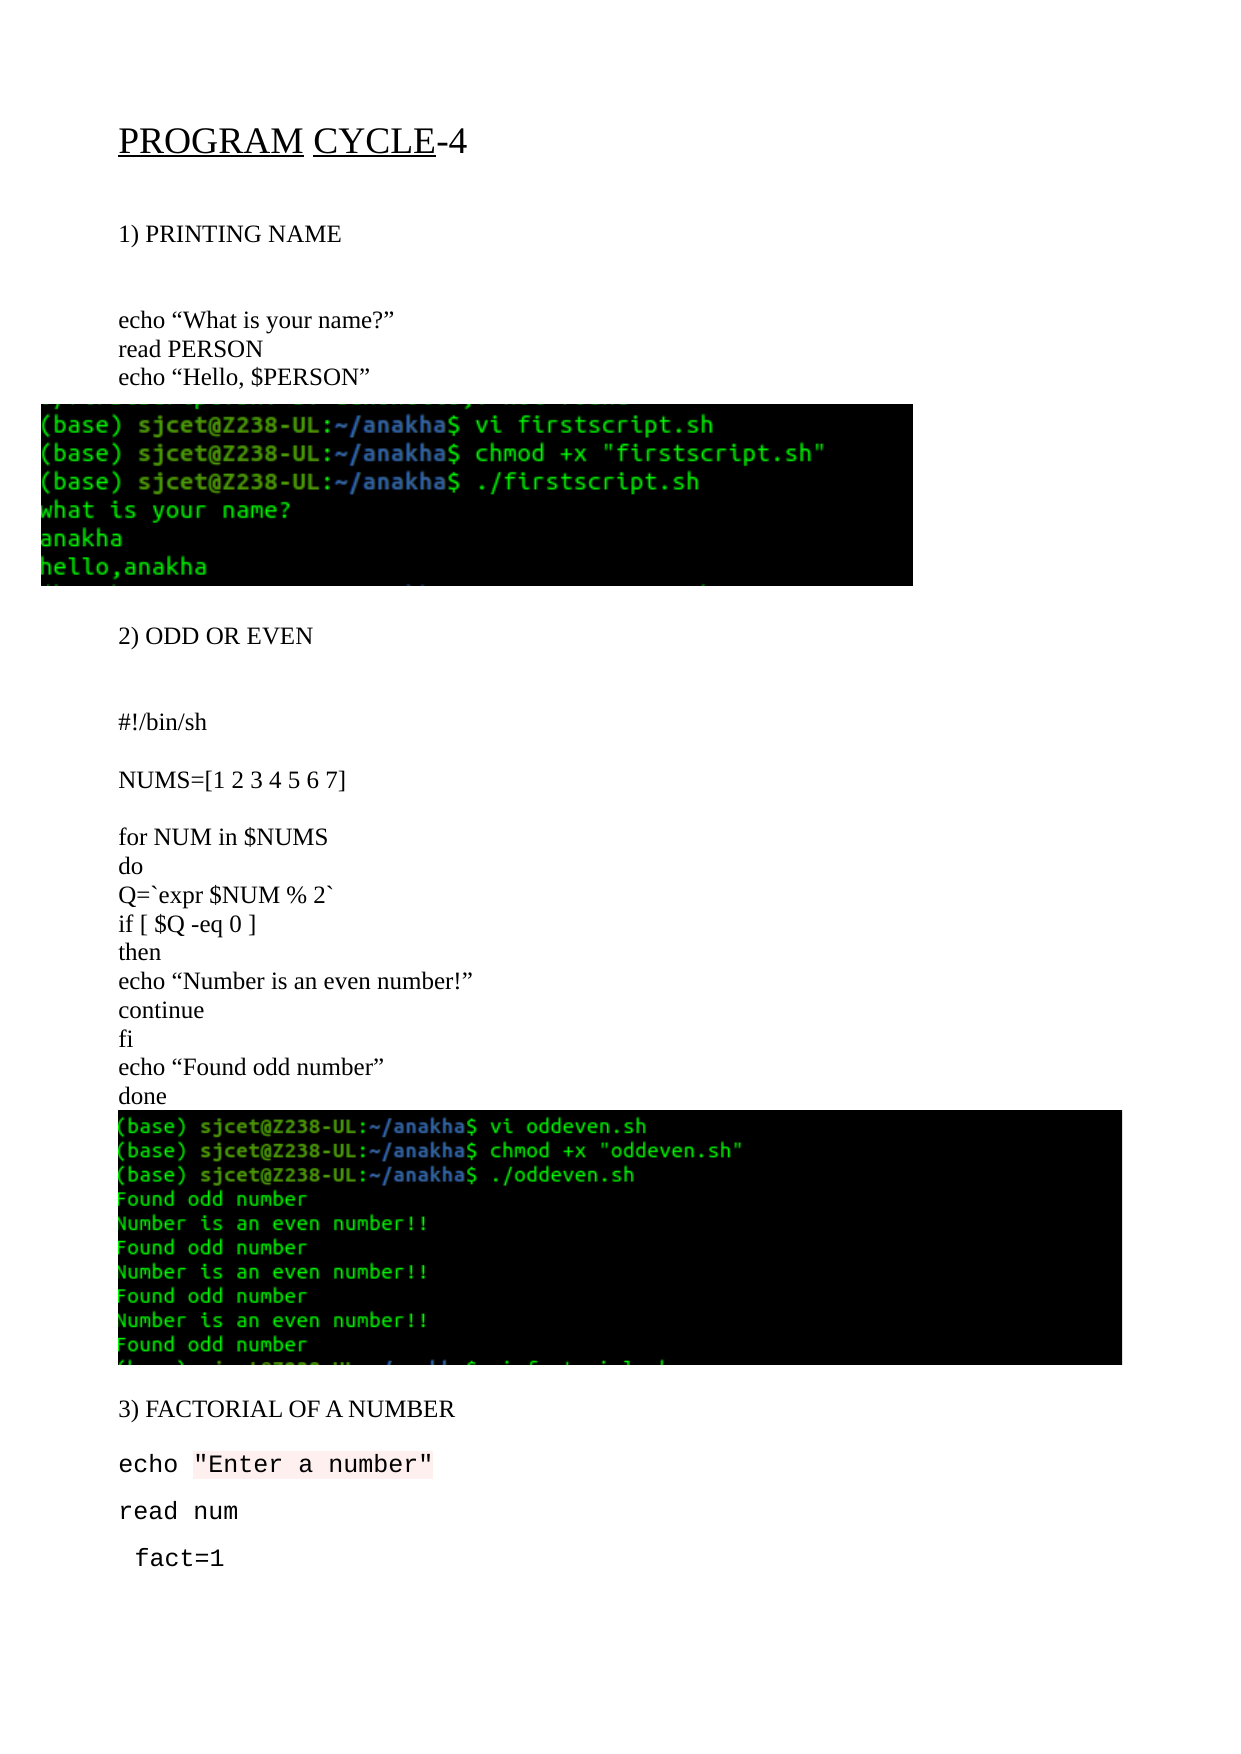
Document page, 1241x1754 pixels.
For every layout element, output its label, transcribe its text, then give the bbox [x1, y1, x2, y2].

text Q=`expr $NUM % 2` [118, 880, 1122, 909]
text echo "Enter a number" [118, 1451, 1122, 1479]
text echo “Hello, $PERSON” [118, 362, 1122, 391]
text #!/bin/sh [118, 707, 1122, 736]
text done [118, 1081, 1122, 1110]
picture [118, 1110, 1123, 1365]
text echo “Found odd number” [118, 1052, 1122, 1081]
picture [41, 404, 913, 586]
text if [ $Q -eq 0 ] [118, 909, 1122, 937]
text echo “Number is an even number!” [118, 966, 1122, 995]
text fi [118, 1024, 1122, 1052]
text then [118, 937, 1122, 966]
text 2) ODD OR EVEN [118, 621, 1122, 650]
text read num [118, 1498, 1122, 1527]
text do [118, 851, 1122, 880]
text echo “What is your name?” [118, 305, 1122, 334]
text for NUM in $NUMS [118, 822, 1122, 851]
text read PERSON [118, 334, 1122, 362]
text fact=1 [120, 1545, 1120, 1574]
text 1) PRINTING NAME [118, 219, 1122, 247]
text continue [118, 995, 1122, 1024]
text 3) FACTORIAL OF A NUMBER [118, 1394, 1122, 1422]
text NUMS=[1 2 3 4 5 6 7] [118, 765, 1122, 794]
text PROGRAM CYCLE-4 [118, 118, 1122, 161]
